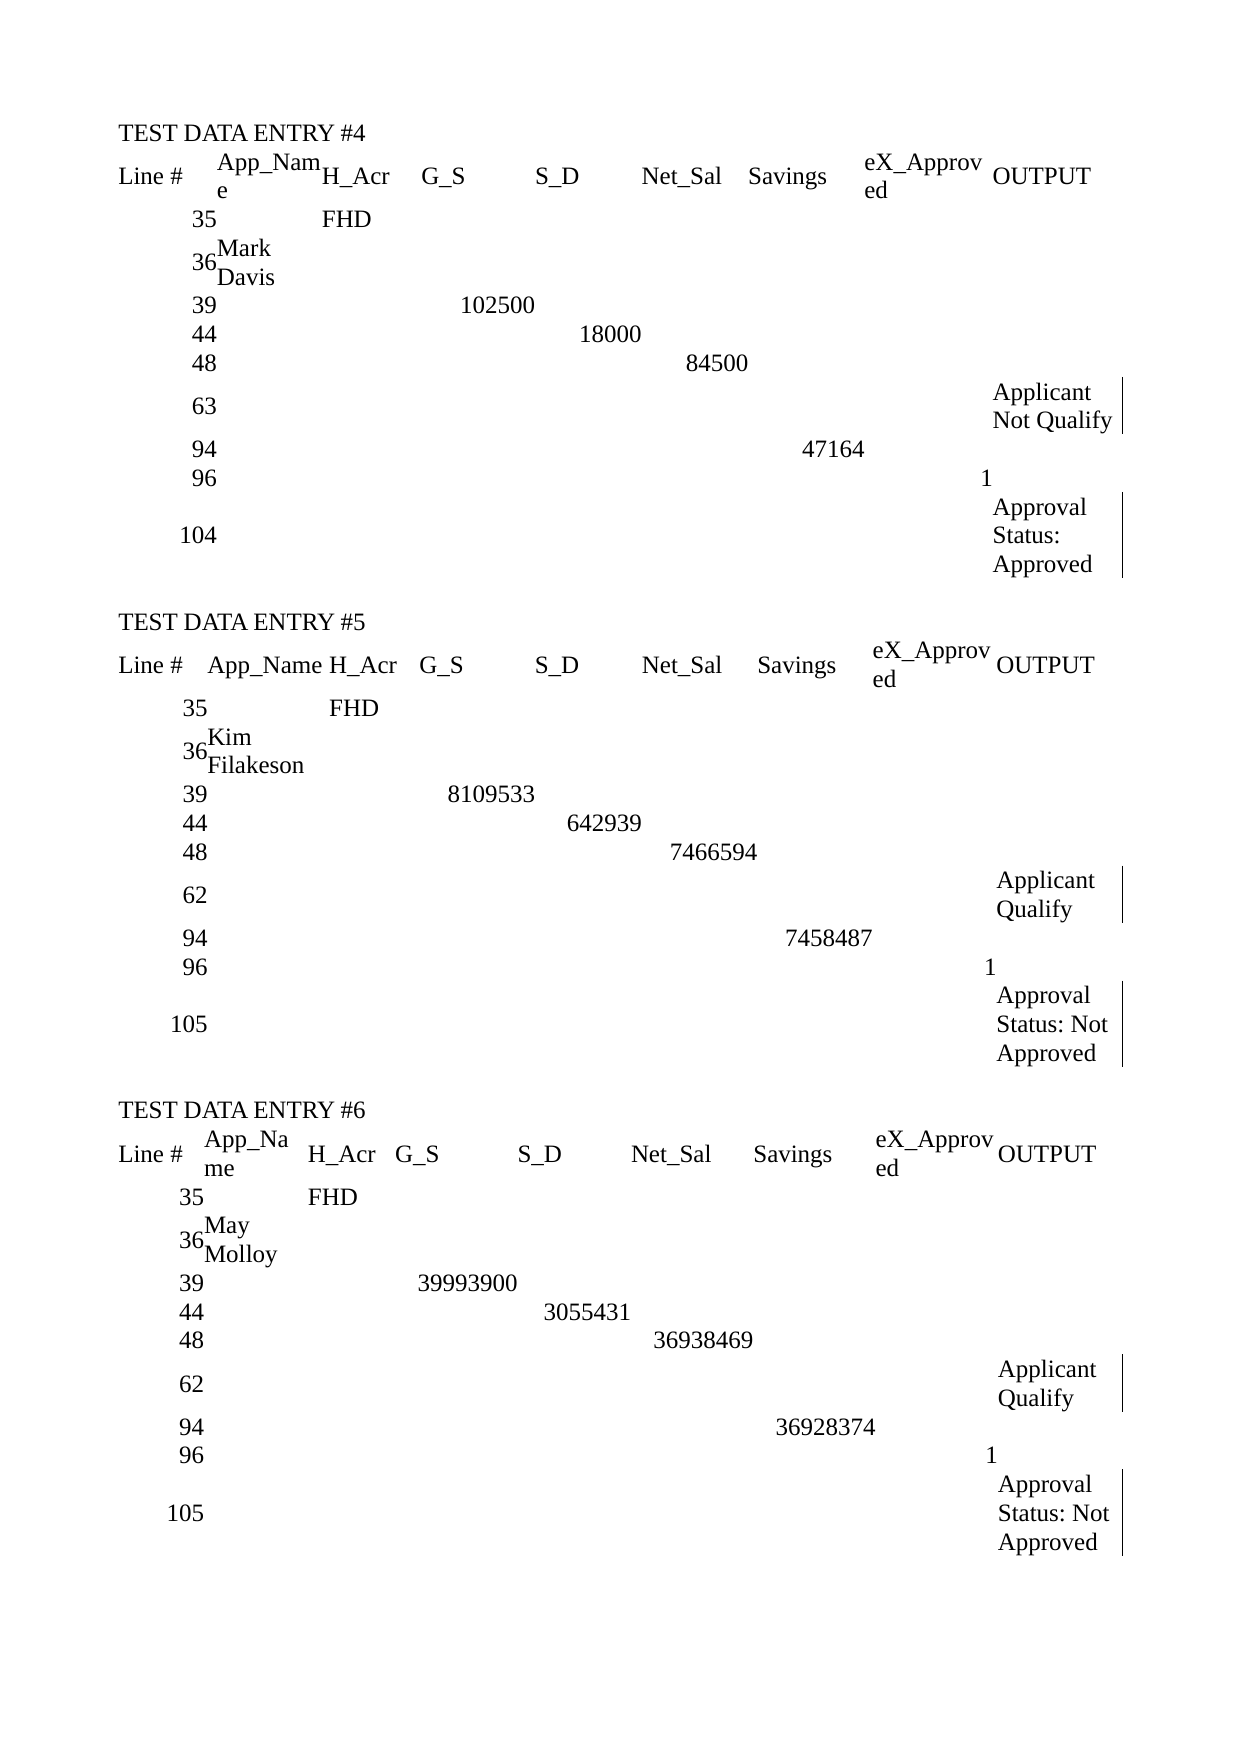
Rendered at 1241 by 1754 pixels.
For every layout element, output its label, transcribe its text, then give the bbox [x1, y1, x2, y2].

table_cell [875, 1469, 998, 1556]
table_cell [753, 1354, 875, 1412]
table_cell [517, 1354, 631, 1412]
table_cell 94 [118, 434, 217, 463]
table_cell FHD [322, 204, 421, 233]
table_cell [329, 866, 419, 923]
table_cell 36 [118, 233, 217, 291]
table_cell [873, 923, 996, 952]
table_cell [996, 923, 1122, 952]
table_cell [517, 1211, 631, 1268]
table_cell [641, 434, 748, 463]
table_cell [864, 492, 992, 578]
table_cell [207, 866, 329, 923]
table_cell [641, 492, 748, 578]
table_cell [875, 1354, 998, 1412]
table_cell [873, 779, 996, 808]
table_cell Approval Status: Not Approved [996, 981, 1122, 1067]
table_header H_Acr [329, 636, 419, 693]
table_cell [748, 348, 864, 377]
table_cell [517, 1182, 631, 1211]
table_cell [204, 1182, 308, 1211]
table_header App_Name [204, 1124, 308, 1182]
table_cell [535, 233, 641, 291]
table_cell [535, 779, 642, 808]
table_cell [217, 319, 322, 348]
table_cell [207, 837, 329, 866]
table_cell [204, 1412, 308, 1441]
table_cell 63 [118, 377, 217, 434]
table_cell [329, 779, 419, 808]
table_header eX_Approved [875, 1124, 998, 1182]
table_cell [308, 1354, 395, 1412]
table_cell 94 [118, 923, 207, 952]
table_cell [395, 1211, 517, 1268]
table_cell [631, 1211, 753, 1268]
table_cell [535, 837, 642, 866]
table_cell 7466594 [642, 837, 757, 866]
table_cell [217, 348, 322, 377]
table_cell [395, 1326, 517, 1354]
table_cell [535, 923, 642, 952]
table_cell [217, 204, 322, 233]
table_cell [419, 981, 534, 1067]
table_cell [864, 291, 992, 319]
table_cell [642, 808, 757, 837]
table_cell [329, 837, 419, 866]
table_cell [395, 1354, 517, 1412]
table_cell [322, 348, 421, 377]
table_cell [757, 693, 872, 722]
table_cell 62 [118, 1354, 204, 1412]
table_cell [641, 377, 748, 434]
table_cell [207, 808, 329, 837]
table_header H_Acr [322, 147, 421, 204]
table_cell [864, 377, 992, 434]
table_cell [308, 1211, 395, 1268]
table_cell [217, 377, 322, 434]
table_cell [873, 866, 996, 923]
table_cell 105 [118, 1469, 204, 1556]
table_cell [993, 319, 1122, 348]
table_cell [873, 808, 996, 837]
table_cell 48 [118, 1326, 204, 1354]
table_cell [642, 779, 757, 808]
table_cell [308, 1469, 395, 1556]
table_cell [875, 1211, 998, 1268]
table_cell [217, 434, 322, 463]
table_cell [875, 1326, 998, 1354]
table_cell [996, 722, 1122, 779]
table_cell [642, 866, 757, 923]
table_cell [308, 1441, 395, 1469]
table_cell [329, 722, 419, 779]
table_cell [421, 492, 535, 578]
table_cell [641, 233, 748, 291]
table_cell Kim Filakeson [207, 722, 329, 779]
table_cell [535, 204, 641, 233]
table_cell [864, 233, 992, 291]
table_cell [329, 981, 419, 1067]
table_cell 39 [118, 291, 217, 319]
table_cell [757, 722, 872, 779]
table_cell [642, 923, 757, 952]
table_cell [993, 434, 1122, 463]
table_cell Applicant Qualify [996, 866, 1122, 923]
table_cell 36 [118, 722, 207, 779]
table_cell [421, 204, 535, 233]
table_cell [419, 923, 534, 952]
table_cell [996, 693, 1122, 722]
table_cell [308, 1268, 395, 1297]
table_cell 35 [118, 1182, 204, 1211]
table_cell 96 [118, 1441, 204, 1469]
table_cell [631, 1441, 753, 1469]
table_header G_S [395, 1124, 517, 1182]
table_cell [873, 981, 996, 1067]
table_cell [993, 204, 1122, 233]
table_cell [419, 866, 534, 923]
table_cell [998, 1326, 1122, 1354]
table_cell 35 [118, 204, 217, 233]
table_cell [753, 1182, 875, 1211]
table_header App_Name [217, 147, 322, 204]
table_header eX_Approved [873, 636, 996, 693]
table_cell 39 [118, 1268, 204, 1297]
table_cell [875, 1412, 998, 1441]
table_cell 642939 [535, 808, 642, 837]
table_header G_S [419, 636, 534, 693]
table_header G_S [421, 147, 535, 204]
table_cell [993, 348, 1122, 377]
table_cell [204, 1268, 308, 1297]
table_cell 1 [873, 952, 996, 981]
table_cell [217, 291, 322, 319]
table_cell [642, 952, 757, 981]
table_cell [875, 1268, 998, 1297]
table_cell [204, 1354, 308, 1412]
table_header S_D [535, 147, 641, 204]
table_header H_Acr [308, 1124, 395, 1182]
table_cell [642, 722, 757, 779]
table_cell [641, 204, 748, 233]
table_cell [217, 492, 322, 578]
table_cell [753, 1326, 875, 1354]
table_cell [517, 1469, 631, 1556]
table_cell [998, 1412, 1122, 1441]
table_header Net_Sal [641, 147, 748, 204]
table_cell [517, 1412, 631, 1441]
table_cell 96 [118, 463, 217, 492]
table_cell [996, 779, 1122, 808]
table_cell [329, 923, 419, 952]
table_cell [419, 722, 534, 779]
table_cell [207, 693, 329, 722]
table_cell [753, 1441, 875, 1469]
table_cell [535, 291, 641, 319]
table_cell [631, 1469, 753, 1556]
table_cell [875, 1182, 998, 1211]
table_header Net_Sal [631, 1124, 753, 1182]
table_cell [419, 808, 534, 837]
table_cell [322, 319, 421, 348]
table_cell May Molloy [204, 1211, 308, 1268]
table_cell FHD [308, 1182, 395, 1211]
table_cell [204, 1469, 308, 1556]
table_cell [207, 923, 329, 952]
table_cell [535, 693, 642, 722]
table_cell 1 [875, 1441, 998, 1469]
table_cell [204, 1297, 308, 1326]
table_header Line # [118, 147, 217, 204]
table_cell [631, 1412, 753, 1441]
table_cell [642, 693, 757, 722]
table_cell [322, 434, 421, 463]
table_header Line # [118, 636, 207, 693]
table_cell [757, 837, 872, 866]
table_header S_D [517, 1124, 631, 1182]
table_cell [535, 981, 642, 1067]
table_cell [748, 204, 864, 233]
table_cell [864, 204, 992, 233]
table_cell [873, 837, 996, 866]
table_cell Approval Status: Approved [993, 492, 1122, 578]
table_cell [395, 1297, 517, 1326]
table_cell [873, 693, 996, 722]
table_cell [204, 1326, 308, 1354]
table_cell [395, 1182, 517, 1211]
table_cell [631, 1182, 753, 1211]
table_cell [753, 1469, 875, 1556]
table_cell [419, 837, 534, 866]
table_cell [517, 1326, 631, 1354]
table_cell 35 [118, 693, 207, 722]
table_cell 44 [118, 319, 217, 348]
table_cell 39 [118, 779, 207, 808]
table_cell 39993900 [395, 1268, 517, 1297]
table_cell [753, 1297, 875, 1326]
table_cell [322, 492, 421, 578]
table_cell 7458487 [757, 923, 872, 952]
table_cell [642, 981, 757, 1067]
table_cell [419, 952, 534, 981]
table_cell [535, 722, 642, 779]
table_cell [753, 1268, 875, 1297]
table_cell [864, 434, 992, 463]
table_cell [535, 952, 642, 981]
text TEST DATA ENTRY #6 [118, 1096, 1122, 1124]
table_cell [207, 952, 329, 981]
table_cell [993, 291, 1122, 319]
table_cell Approval Status: Not Approved [998, 1469, 1122, 1556]
table_cell [395, 1412, 517, 1441]
table_cell [864, 319, 992, 348]
table_cell [421, 463, 535, 492]
table_cell 48 [118, 348, 217, 377]
table_header OUTPUT [998, 1124, 1122, 1182]
table_cell 36938469 [631, 1326, 753, 1354]
table_cell [308, 1297, 395, 1326]
table_cell [535, 866, 642, 923]
table_cell [322, 463, 421, 492]
table_cell [395, 1441, 517, 1469]
table_cell [517, 1441, 631, 1469]
table_cell [757, 779, 872, 808]
table_cell 36 [118, 1211, 204, 1268]
table_cell 96 [118, 952, 207, 981]
table_cell [517, 1268, 631, 1297]
table_cell 62 [118, 866, 207, 923]
text TEST DATA ENTRY #5 [118, 607, 1122, 636]
table_cell [757, 981, 872, 1067]
table_cell Mark Davis [217, 233, 322, 291]
table_cell FHD [329, 693, 419, 722]
table_cell [329, 952, 419, 981]
table_cell Applicant Not Qualify [993, 377, 1122, 434]
table_header Line # [118, 1124, 204, 1182]
table_cell [204, 1441, 308, 1469]
table_cell [631, 1297, 753, 1326]
table_cell [998, 1211, 1122, 1268]
table_cell [421, 377, 535, 434]
table_cell [322, 377, 421, 434]
table_cell [757, 866, 872, 923]
table_cell [207, 779, 329, 808]
table_cell 44 [118, 808, 207, 837]
table_cell [998, 1182, 1122, 1211]
table_cell [748, 463, 864, 492]
table_cell [322, 291, 421, 319]
table_cell [998, 1268, 1122, 1297]
table_cell [998, 1441, 1122, 1469]
table_cell [748, 377, 864, 434]
table_cell [748, 492, 864, 578]
table_cell [421, 348, 535, 377]
table_cell [207, 981, 329, 1067]
table_cell 44 [118, 1297, 204, 1326]
table_cell [535, 463, 641, 492]
table_cell [329, 808, 419, 837]
table_cell [864, 348, 992, 377]
table_header S_D [535, 636, 642, 693]
table_cell [631, 1354, 753, 1412]
table_cell 3055431 [517, 1297, 631, 1326]
table_header eX_Approved [864, 147, 992, 204]
table_cell [641, 319, 748, 348]
table_cell [996, 808, 1122, 837]
table_cell [217, 463, 322, 492]
table_cell [535, 492, 641, 578]
table_cell [996, 952, 1122, 981]
table_cell [748, 319, 864, 348]
table_cell [421, 434, 535, 463]
table_cell [308, 1412, 395, 1441]
table_cell [993, 463, 1122, 492]
table_cell [421, 319, 535, 348]
table_cell [996, 837, 1122, 866]
table_cell 105 [118, 981, 207, 1067]
table_header Net_Sal [642, 636, 757, 693]
table_cell Applicant Qualify [998, 1354, 1122, 1412]
table_header OUTPUT [996, 636, 1122, 693]
table_cell 8109533 [419, 779, 534, 808]
table_cell 84500 [641, 348, 748, 377]
table_cell [395, 1469, 517, 1556]
table_cell [875, 1297, 998, 1326]
table_cell [757, 808, 872, 837]
table_cell [419, 693, 534, 722]
table_cell 94 [118, 1412, 204, 1441]
table_cell [308, 1326, 395, 1354]
table_cell 47164 [748, 434, 864, 463]
table_cell [753, 1211, 875, 1268]
table_cell [535, 348, 641, 377]
table_cell 18000 [535, 319, 641, 348]
table_cell 48 [118, 837, 207, 866]
table_cell 104 [118, 492, 217, 578]
table_cell 102500 [421, 291, 535, 319]
table_header Savings [757, 636, 872, 693]
table_cell [535, 434, 641, 463]
table_cell 1 [864, 463, 992, 492]
table_cell 36928374 [753, 1412, 875, 1441]
table_header Savings [753, 1124, 875, 1182]
table_cell [757, 952, 872, 981]
text TEST DATA ENTRY #4 [118, 118, 1122, 147]
table_cell [421, 233, 535, 291]
table_cell [993, 233, 1122, 291]
table_header OUTPUT [993, 147, 1122, 204]
table_cell [641, 291, 748, 319]
table_cell [641, 463, 748, 492]
table_cell [748, 291, 864, 319]
table_cell [631, 1268, 753, 1297]
table_header App_Name [207, 636, 329, 693]
table_header Savings [748, 147, 864, 204]
table_cell [873, 722, 996, 779]
table_cell [535, 377, 641, 434]
table_cell [748, 233, 864, 291]
table_cell [322, 233, 421, 291]
table_cell [998, 1297, 1122, 1326]
